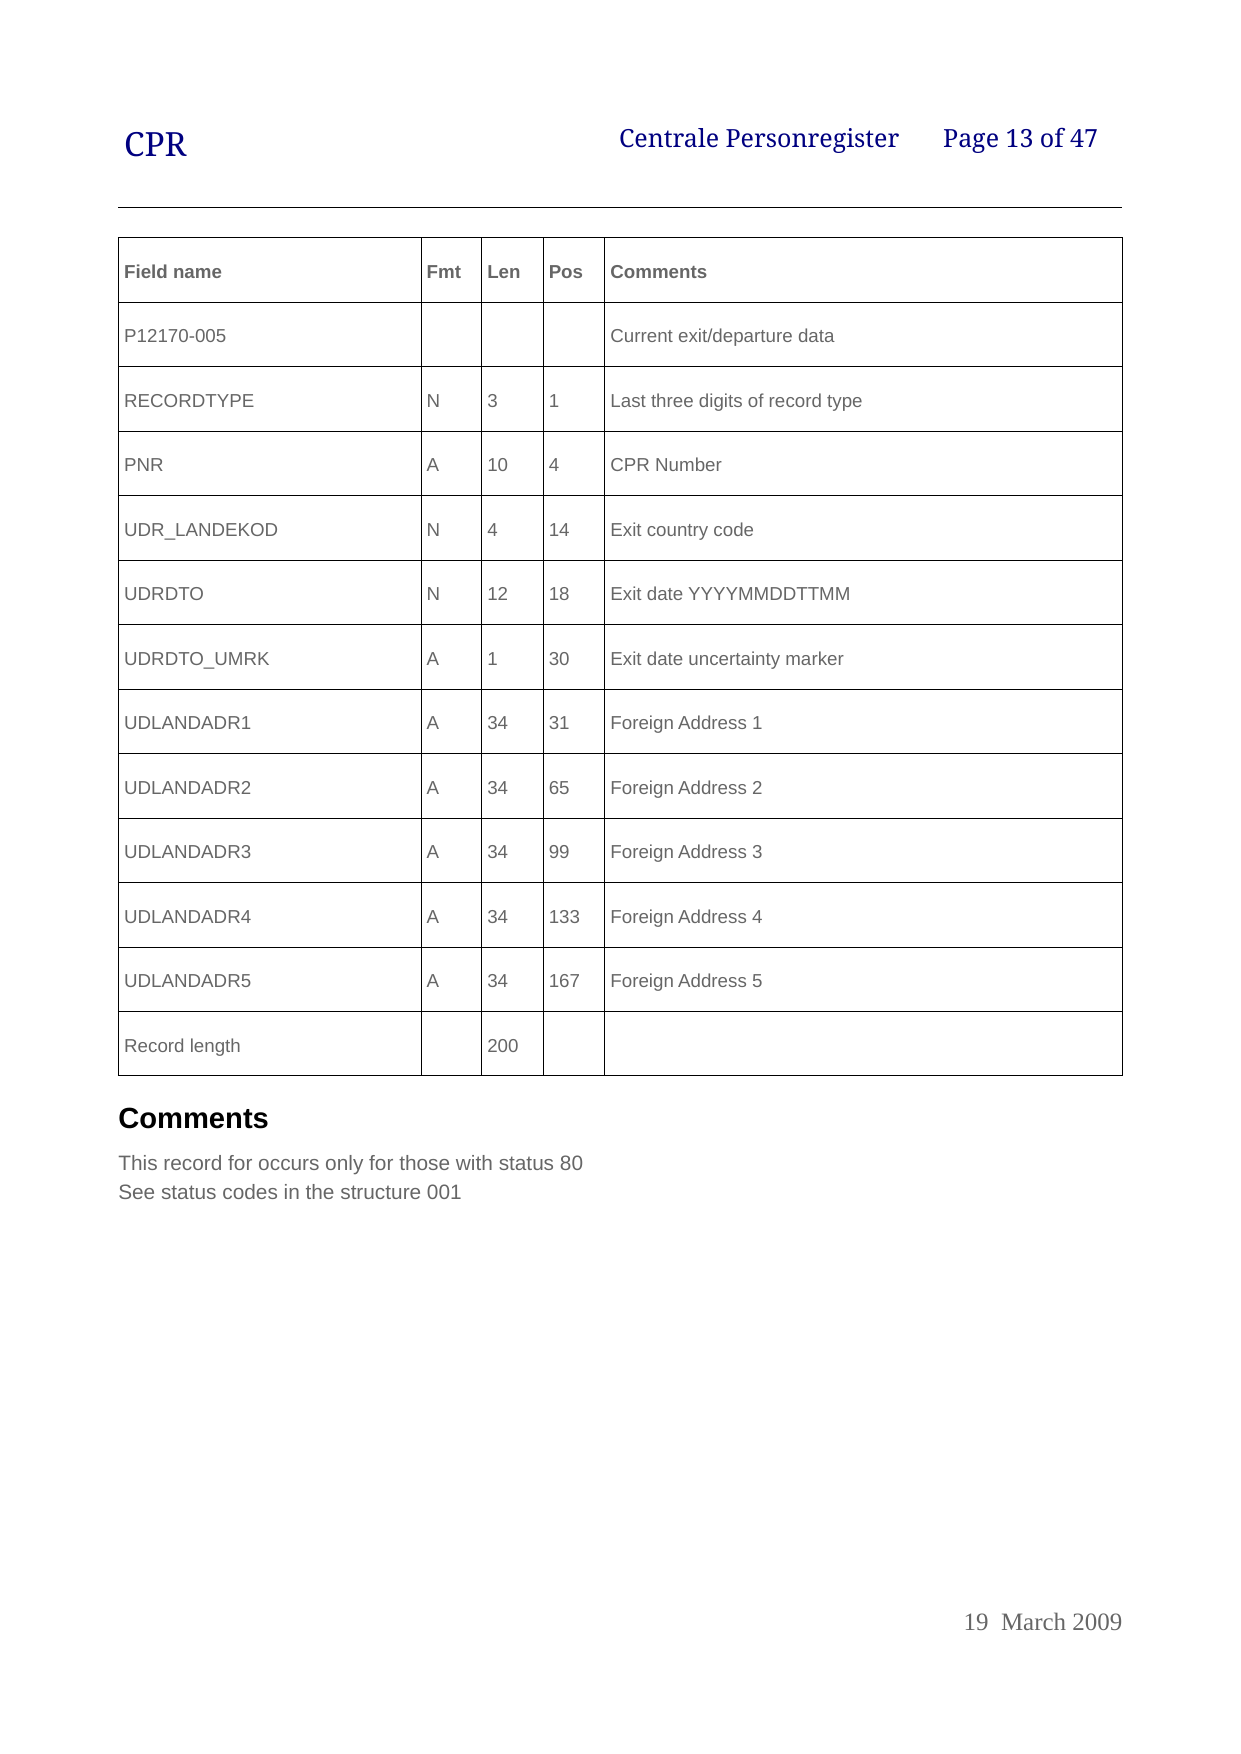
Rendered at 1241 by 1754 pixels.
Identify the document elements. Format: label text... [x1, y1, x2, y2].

table_cell 34 [482, 948, 543, 1011]
table_header Field name [119, 238, 421, 302]
table_cell Foreign Address 2 [605, 754, 1122, 817]
table_cell 34 [482, 690, 543, 753]
table_cell [544, 1012, 604, 1075]
table_cell Exit country code [605, 496, 1122, 559]
table_cell 34 [482, 819, 543, 882]
table_cell Record length [119, 1012, 421, 1075]
table_cell UDLANDADR1 [119, 690, 421, 753]
table_cell N [422, 496, 481, 559]
table_cell 133 [544, 883, 604, 946]
table_cell A [422, 819, 481, 882]
table_cell 31 [544, 690, 604, 753]
table_cell N [422, 561, 481, 624]
table_cell A [422, 948, 481, 1011]
table_cell A [422, 432, 481, 495]
table_cell 65 [544, 754, 604, 817]
table_cell UDRDTO [119, 561, 421, 624]
table_header Len [482, 238, 543, 302]
table_cell Foreign Address 3 [605, 819, 1122, 882]
table_cell 200 [482, 1012, 543, 1075]
table_cell 4 [482, 496, 543, 559]
table_cell UDR_LANDEKOD [119, 496, 421, 559]
table_cell 30 [544, 625, 604, 688]
table_cell RECORDTYPE [119, 367, 421, 431]
table_cell Last three digits of record type [605, 367, 1122, 431]
table_cell Foreign Address 5 [605, 948, 1122, 1011]
table_cell 99 [544, 819, 604, 882]
table_cell N [422, 367, 481, 431]
table_cell Exit date uncertainty marker [605, 625, 1122, 688]
table_cell 1 [482, 625, 543, 688]
table_cell [544, 303, 604, 366]
table_cell Exit date YYYYMMDDTTMM [605, 561, 1122, 624]
table_header Comments [605, 238, 1122, 302]
table_cell UDRDTO_UMRK [119, 625, 421, 688]
table_cell 14 [544, 496, 604, 559]
table_cell 167 [544, 948, 604, 1011]
table_cell UDLANDADR3 [119, 819, 421, 882]
table_cell 4 [544, 432, 604, 495]
table_cell 34 [482, 883, 543, 946]
table_cell UDLANDADR5 [119, 948, 421, 1011]
table_cell [422, 1012, 481, 1075]
table_cell 12 [482, 561, 543, 624]
table_cell UDLANDADR4 [119, 883, 421, 946]
table_cell [605, 1012, 1122, 1075]
table_cell 18 [544, 561, 604, 624]
table_cell 3 [482, 367, 543, 431]
table_cell [482, 303, 543, 366]
table_cell Foreign Address 1 [605, 690, 1122, 753]
table_cell PNR [119, 432, 421, 495]
table_cell A [422, 754, 481, 817]
table_cell [422, 303, 481, 366]
subtitle Comments [118, 1101, 1122, 1134]
table_cell Current exit/departure data [605, 303, 1122, 366]
table_cell Foreign Address 4 [605, 883, 1122, 946]
table_cell A [422, 690, 481, 753]
table_cell P12170-005 [119, 303, 421, 366]
table_cell A [422, 883, 481, 946]
table_header Pos [544, 238, 604, 302]
table_cell 10 [482, 432, 543, 495]
table_header Fmt [422, 238, 481, 302]
table_cell CPR Number [605, 432, 1122, 495]
text This record for occurs only for those with status 80 See status codes in the structure 001 [118, 1147, 1122, 1205]
table_cell 1 [544, 367, 604, 431]
table_cell 34 [482, 754, 543, 817]
table_cell A [422, 625, 481, 688]
table_cell UDLANDADR2 [119, 754, 421, 817]
